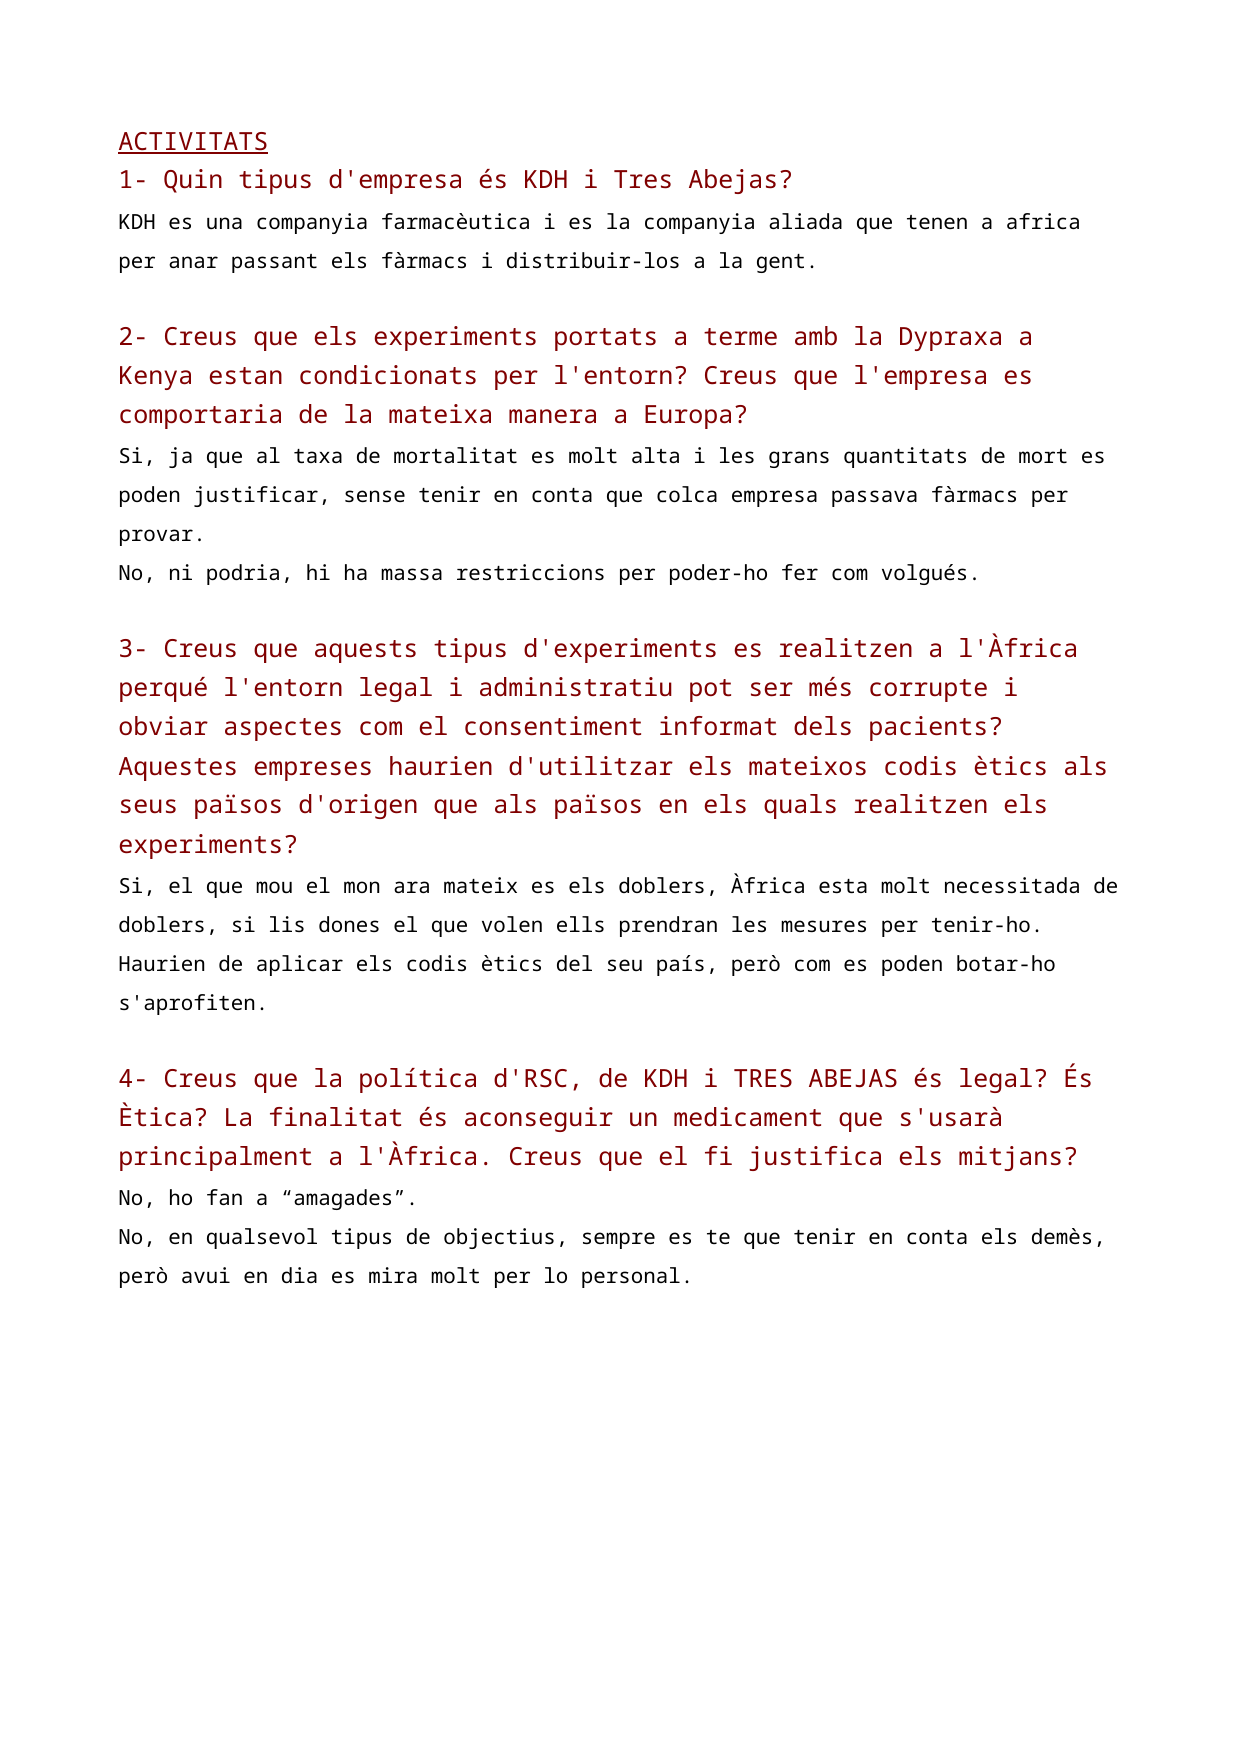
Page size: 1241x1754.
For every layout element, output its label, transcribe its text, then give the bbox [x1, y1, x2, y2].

text 2- Creus que els experiments portats a terme amb la Dypraxa a Kenya estan condicionats per l'entorn? Creus que l'empresa es comportaria de la mateixa manera a Europa? [118, 313, 1122, 431]
text Si, el que mou el mon ara mateix es els doblers, Àfrica esta molt necessitada de doblers, si lis dones el que volen ells prendran les mesures per tenir-ho. [118, 860, 1122, 938]
text Si, ja que al taxa de mortalitat es molt alta i les grans quantitats de mort es poden justificar, sense tenir en conta que colca empresa passava fàrmacs per provar. [118, 431, 1122, 548]
text KDH es una companyia farmacèutica i es la companyia aliada que tenen a africa per anar passant els fàrmacs i distribuir-los a la gent. [118, 196, 1122, 274]
text 3- Creus que aquests tipus d'experiments es realitzen a l'Àfrica perqué l'entorn legal i administratiu pot ser més corrupte i obviar aspectes com el consentiment informat dels pacients? Aquestes empreses haurien d'utilitzar els mateixos codis ètics als seus països d'origen que als països en els quals realitzen els experiments? [118, 626, 1122, 860]
text No, ni podria, hi ha massa restriccions per poder-ho fer com volgués. [118, 548, 1122, 587]
text 1- Quin tipus d'empresa és KDH i Tres Abejas? [118, 157, 1122, 196]
text 4- Creus que la política d'RSC, de KDH i TRES ABEJAS és legal? És Ètica? La finalitat és aconseguir un medicament que s'usarà principalment a l'Àfrica. Creus que el fi justifica els mitjans? [118, 1056, 1122, 1173]
text No, ho fan a “amagades”. [118, 1173, 1122, 1212]
text No, en qualsevol tipus de objectius, sempre es te que tenir en conta els demès, però avui en dia es mira molt per lo personal. [118, 1212, 1122, 1290]
text ACTIVITATS [118, 118, 1122, 157]
text Haurien de aplicar els codis ètics del seu país, però com es poden botar-ho s'aprofiten. [118, 938, 1122, 1017]
